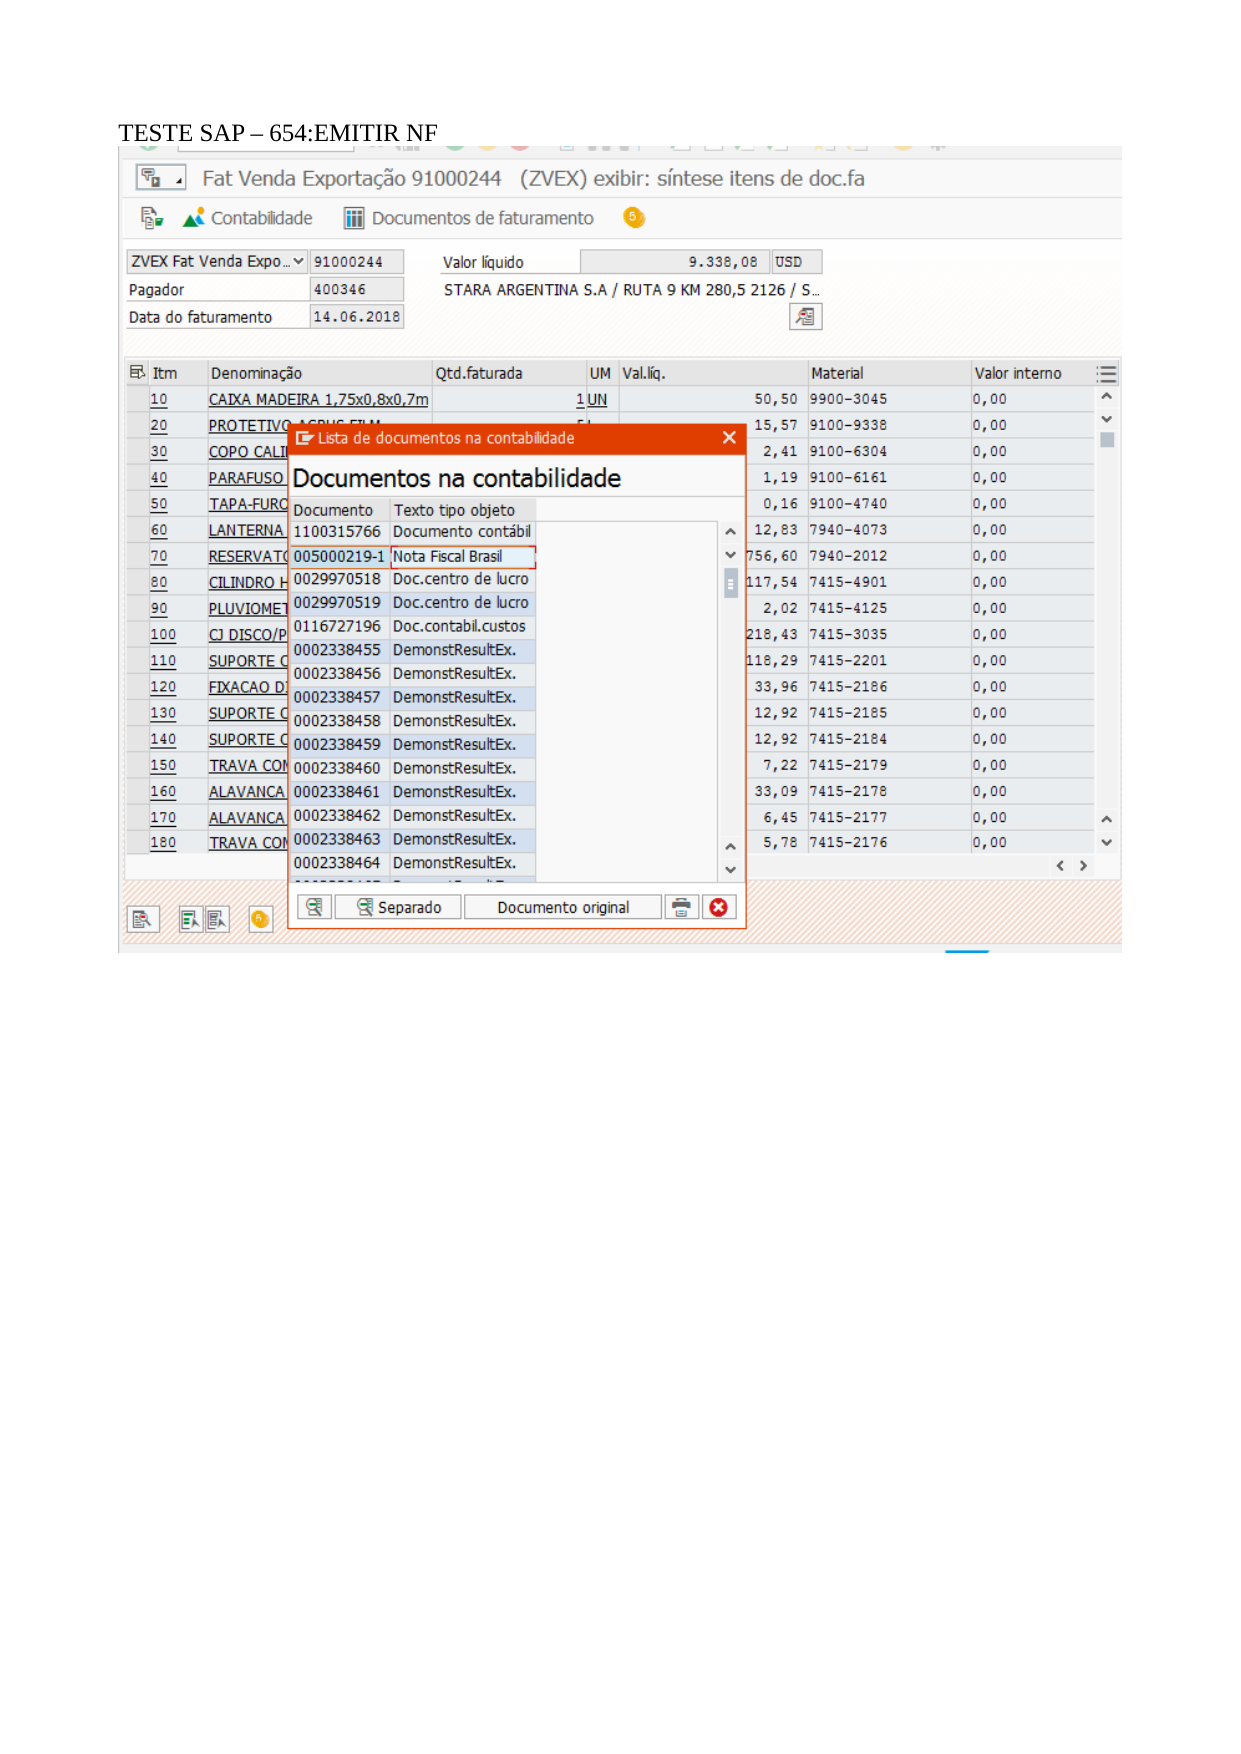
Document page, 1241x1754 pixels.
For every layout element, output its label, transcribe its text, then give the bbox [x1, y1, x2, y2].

text TESTE SAP – 654:EMITIR NF [118, 118, 1122, 146]
picture [118, 146, 1123, 953]
